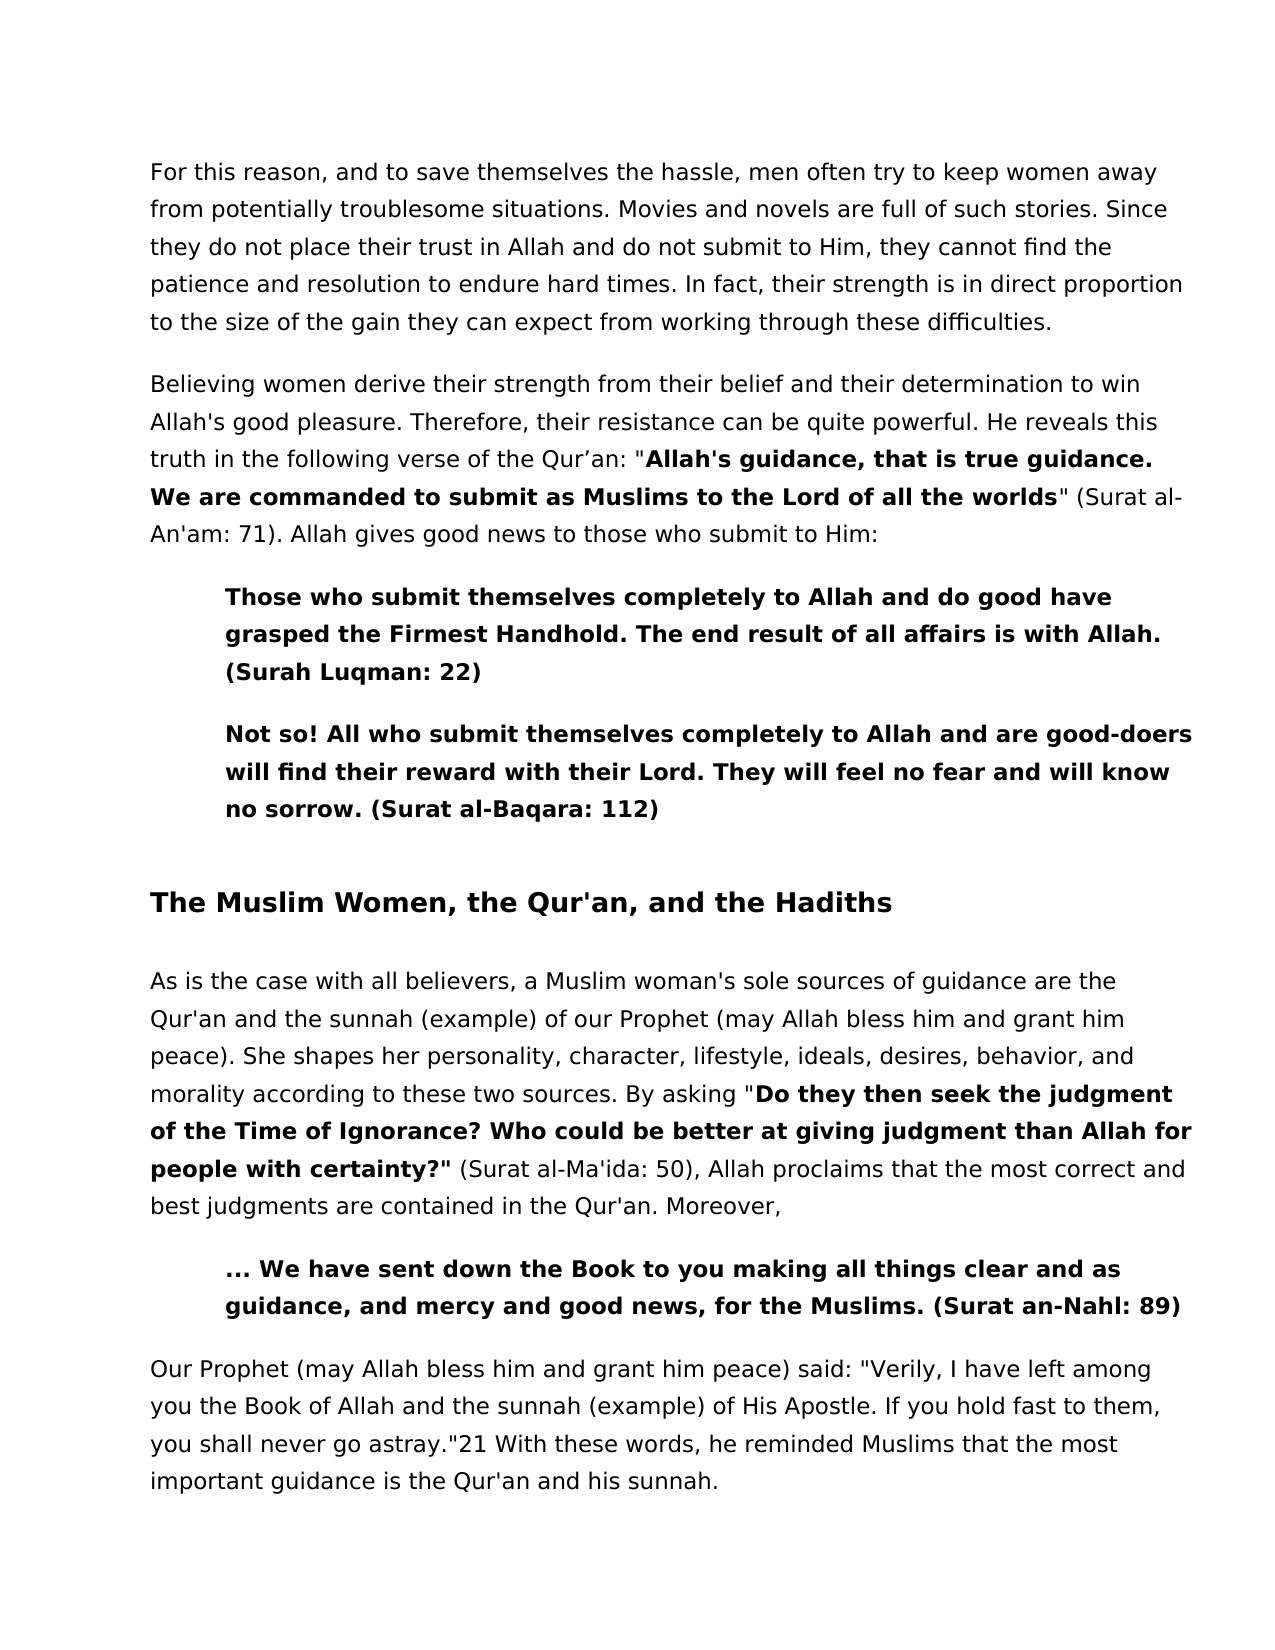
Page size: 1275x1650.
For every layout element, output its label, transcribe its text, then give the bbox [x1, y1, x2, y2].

text As is the case with all believers, a Muslim woman's sole sources of guidance are the Qur'an and the sunnah (example) of our Prophet (may Allah bless him and grant him peace). She shapes her personality, character, lifestyle, ideals, desires, behavior, and morality according to these two sources. By asking "Do they then seek the judgment of the Time of Ignorance? Who could be better at giving judgment than Allah for people with certainty?" (Surat al-Ma'ida: 50), Allah proclaims that the most correct and best judgments are contained in the Qur'an. Moreover, [150, 960, 1200, 1222]
text Not so! All who submit themselves completely to Allah and are good-doers will find their reward with their Lord. They will feel no fear and will know no sorrow. (Surat al-Baqara: 112) [225, 712, 1200, 825]
text Believing women derive their strength from their belief and their determination to win Allah's good pleasure. Therefore, their resistance can be quite powerful. He reveals this truth in the following verse of the Qur’an: "Allah's guidance, that is true guidance. We are commanded to submit as Muslims to the Lord of all the worlds" (Surat al-An'am: 71). Allah gives good news to those who submit to Him: [150, 362, 1200, 550]
subtitle The Muslim Women, the Qur'an, and the Hadiths [150, 887, 1200, 919]
text Our Prophet (may Allah bless him and grant him peace) said: "Verily, I have left among you the Book of Allah and the sunnah (example) of His Apostle. If you hold fast to them, you shall never go astray."21 With these words, he reminded Muslims that the most important guidance is the Qur'an and his sunnah. [150, 1347, 1200, 1497]
text ... We have sent down the Book to you making all things clear and as guidance, and mercy and good news, for the Muslims. (Surat an-Nahl: 89) [225, 1247, 1200, 1322]
text For this reason, and to save themselves the hassle, men often try to keep women away from potentially troublesome situations. Movies and novels are full of such stories. Since they do not place their trust in Allah and do not submit to Him, they cannot find the patience and resolution to endure hard times. In fact, their strength is in direct proportion to the size of the gain they can expect from working through these difficulties. [150, 150, 1200, 337]
text Those who submit themselves completely to Allah and do good have grasped the Firmest Handhold. The end result of all affairs is with Allah. (Surah Luqman: 22) [225, 575, 1200, 687]
